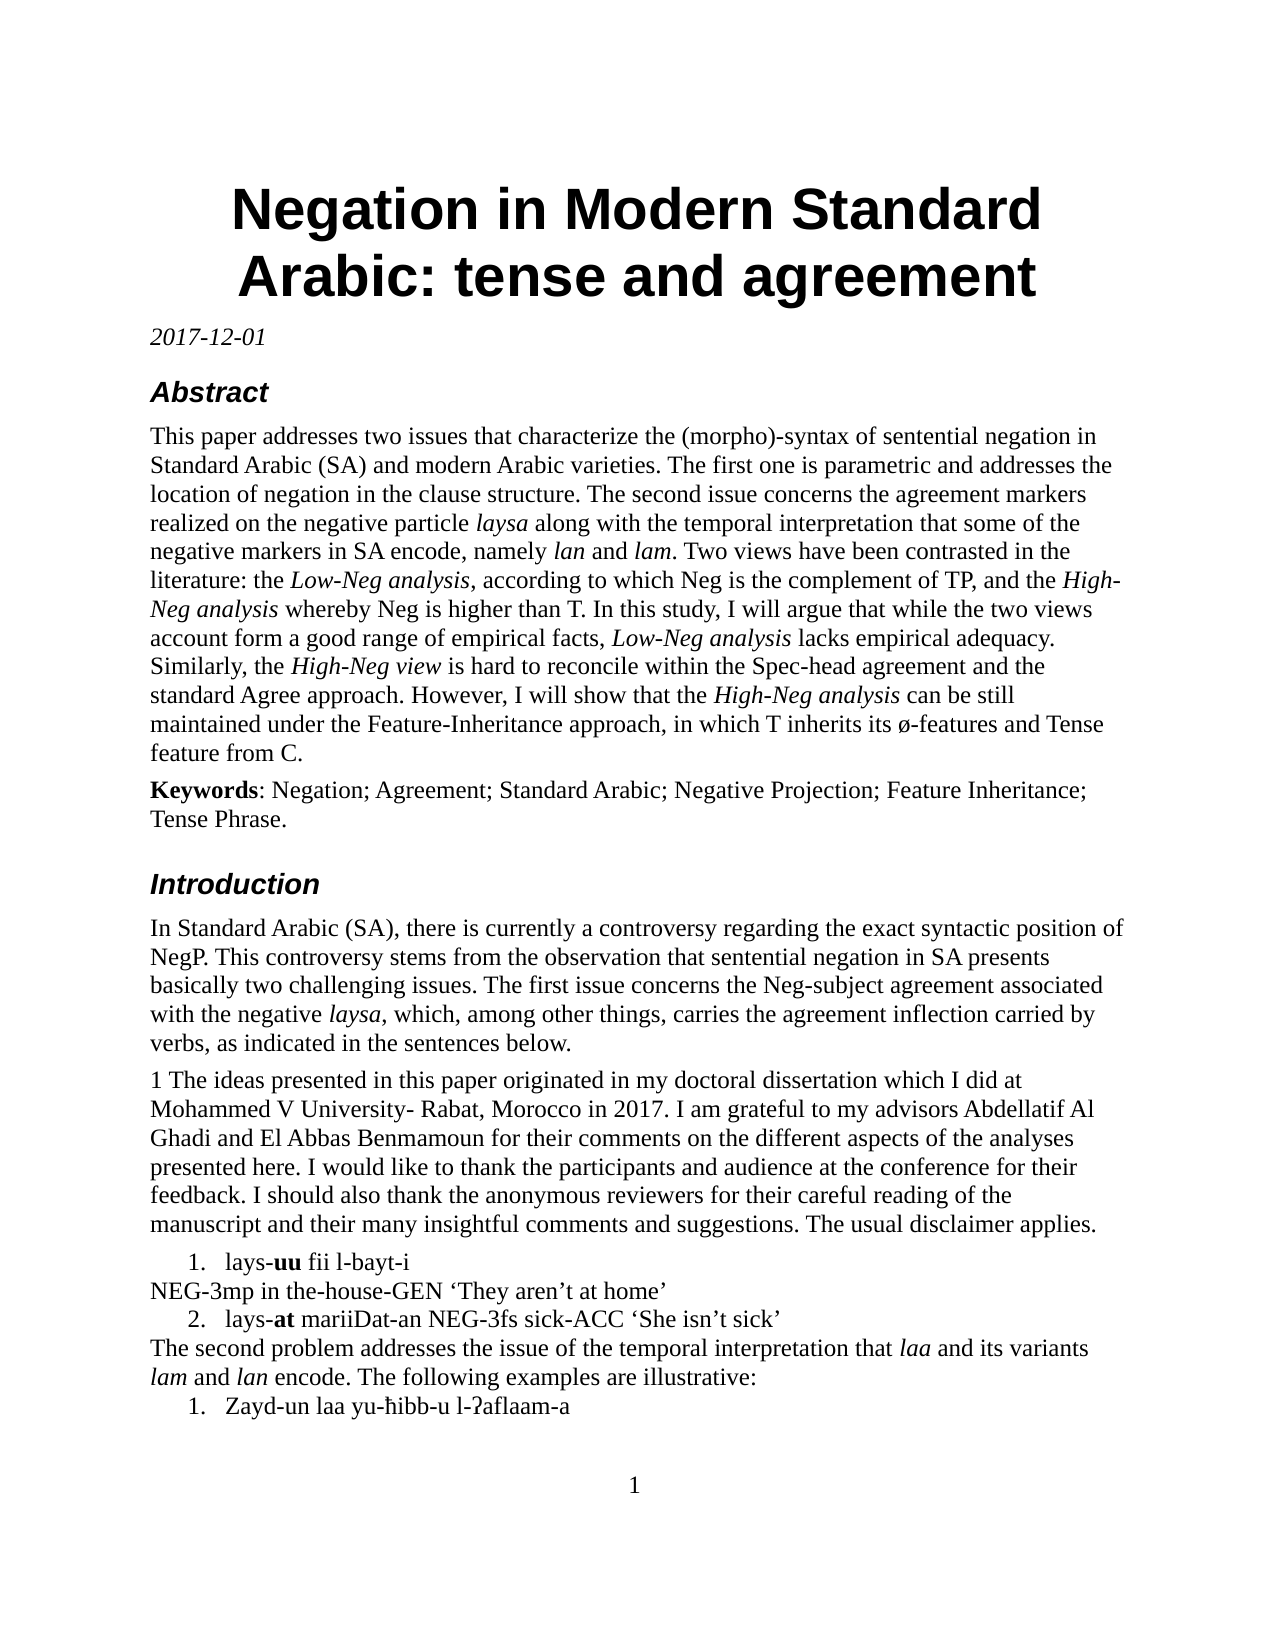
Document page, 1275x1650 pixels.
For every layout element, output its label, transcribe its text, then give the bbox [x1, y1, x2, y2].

list lays-at mariiDat-an NEG-3fs sick-ACC ‘She isn’t sick’ [187, 1304, 1125, 1333]
subtitle Introduction [150, 867, 1125, 900]
list lays-uu fii l-bayt-i [187, 1247, 1125, 1276]
text NEG-3mp in the-house-GEN ‘They aren’t at home’ [150, 1276, 1125, 1304]
list Zayd-un laa yu-ħibb-u l-ʔaflaam-a [187, 1391, 1125, 1419]
text 1 The ideas presented in this paper originated in my doctoral dissertation which I did at Mohammed V University- Rabat, Morocco in 2017. I am grateful to my advisors Abdellatif Al Ghadi and El Abbas Benmamoun for their comments on the different aspects of the analyses presented here. I would like to thank the participants and audience at the conference for their feedback. I should also thank the anonymous reviewers for their careful reading of the manuscript and their many insightful comments and suggestions. The usual disclaimer applies. [150, 1066, 1125, 1238]
text The second problem addresses the issue of the temporal interpretation that laa and its variants lam and lan encode. The following examples are illustrative: [150, 1333, 1125, 1391]
text In Standard Arabic (SA), there is currently a controversy regarding the exact syntactic position of NegP. This controversy stems from the observation that sentential negation in SA presents basically two challenging issues. The first issue concerns the Neg-subject agreement associated with the negative laysa, which, among other things, carries the agreement inflection carried by verbs, as indicated in the sentences below. [150, 913, 1125, 1057]
text This paper addresses two issues that characterize the (morpho)-syntax of sentential negation in Standard Arabic (SA) and modern Arabic varieties. The first one is parametric and addresses the location of negation in the clause structure. The second issue concerns the agreement markers realized on the negative particle laysa along with the temporal interpretation that some of the negative markers in SA encode, namely lan and lam. Two views have been contrasted in the literature: the Low-Neg analysis, according to which Neg is the complement of TP, and the High- Neg analysis whereby Neg is higher than T. In this study, I will argue that while the two views account form a good range of empirical facts, Low-Neg analysis lacks empirical adequacy. Similarly, the High-Neg view is hard to reconcile within the Spec-head agreement and the standard Agree approach. However, I will show that the High-Neg analysis can be still maintained under the Feature-Inheritance approach, in which T inherits its ø-features and Tense feature from C. [150, 421, 1125, 766]
title Negation in Modern Standard Arabic: tense and agreement [150, 175, 1125, 309]
text 2017-12-01 [150, 322, 1125, 350]
subtitle Abstract [150, 375, 1125, 409]
text Keywords: Negation; Agreement; Standard Arabic; Negative Projection; Feature Inheritance; Tense Phrase. [150, 775, 1125, 833]
